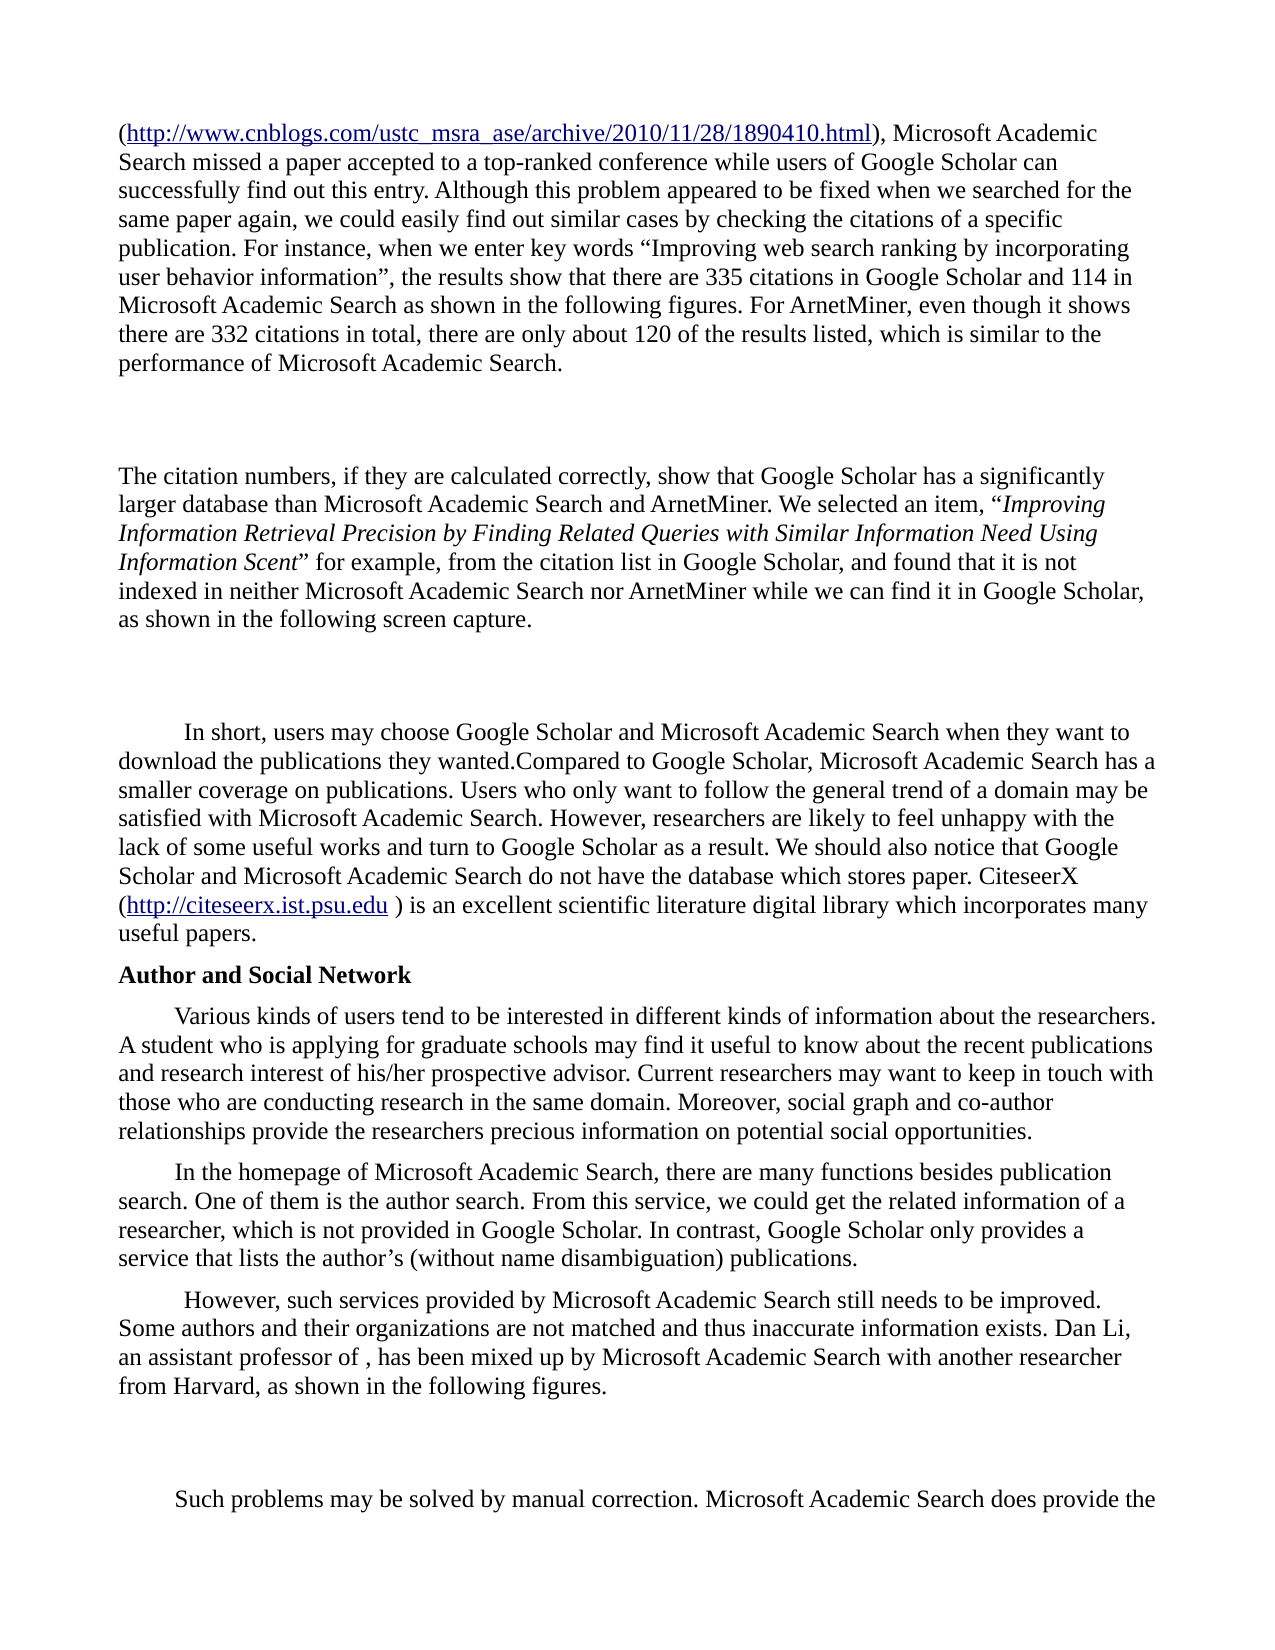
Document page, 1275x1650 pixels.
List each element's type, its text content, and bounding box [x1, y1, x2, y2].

text The citation numbers, if they are calculated correctly, show that Google Scholar has a significantly larger database than Microsoft Academic Search and ArnetMiner. We selected an item, “Improving Information Retrieval Precision by Finding Related Queries with Similar Information Need Using Information Scent” for example, from the citation list in Google Scholar, and found that it is not indexed in neither Microsoft Academic Search nor ArnetMiner while we can find it in Google Scholar, as shown in the following screen capture. [118, 461, 1157, 633]
text In the homepage of Microsoft Academic Search, there are many functions besides publication search. One of them is the author search. From this service, we could get the related information of a researcher, which is not provided in Google Scholar. In contrast, Google Scholar only provides a service that lists the author’s (without name disambiguation) publications. [118, 1157, 1157, 1272]
text However, such services provided by Microsoft Academic Search still needs to be improved. Some authors and their organizations are not matched and thus inaccurate information exists. Dan Li, an assistant professor of , has been mixed up by Microsoft Academic Search with another researcher from Harvard, as shown in the following figures. [118, 1285, 1157, 1400]
text Various kinds of users tend to be interested in different kinds of information about the researchers. A student who is applying for graduate schools may find it useful to know about the recent publications and research interest of his/her prospective advisor. Current researchers may want to keep in touch with those who are conducting research in the same domain. Moreover, social graph and co-author relationships provide the researchers precious information on potential social opportunities. [118, 1001, 1157, 1145]
text Such problems may be solved by manual correction. Microsoft Academic Search does provide the [118, 1484, 1157, 1512]
text Author and Social Network [118, 960, 1157, 988]
text (http://www.cnblogs.com/ustc_msra_ase/archive/2010/11/28/1890410.html), Microsoft Academic Search missed a paper accepted to a top-ranked conference while users of Google Scholar can successfully find out this entry. Although this problem appeared to be fixed when we searched for the same paper again, we could easily find out similar cases by checking the citations of a specific publication. For instance, when we enter key words “Improving web search ranking by incorporating user behavior information”, the results show that there are 335 citations in Google Scholar and 114 in Microsoft Academic Search as shown in the following figures. For ArnetMiner, even though it shows there are 332 citations in total, there are only about 120 of the results listed, which is similar to the performance of Microsoft Academic Search. [118, 118, 1157, 377]
text In short, users may choose Google Scholar and Microsoft Academic Search when they want to download the publications they wanted.Compared to Google Scholar, Microsoft Academic Search has a smaller coverage on publications. Users who only want to follow the general trend of a domain may be satisfied with Microsoft Academic Search. However, researchers are likely to feel unhappy with the lack of some useful works and turn to Google Scholar as a result. We should also notice that Google Scholar and Microsoft Academic Search do not have the database which stores paper. CiteseerX (http://citeseerx.ist.psu.edu ) is an excellent scientific literature digital library which incorporates many useful papers. [118, 717, 1157, 947]
